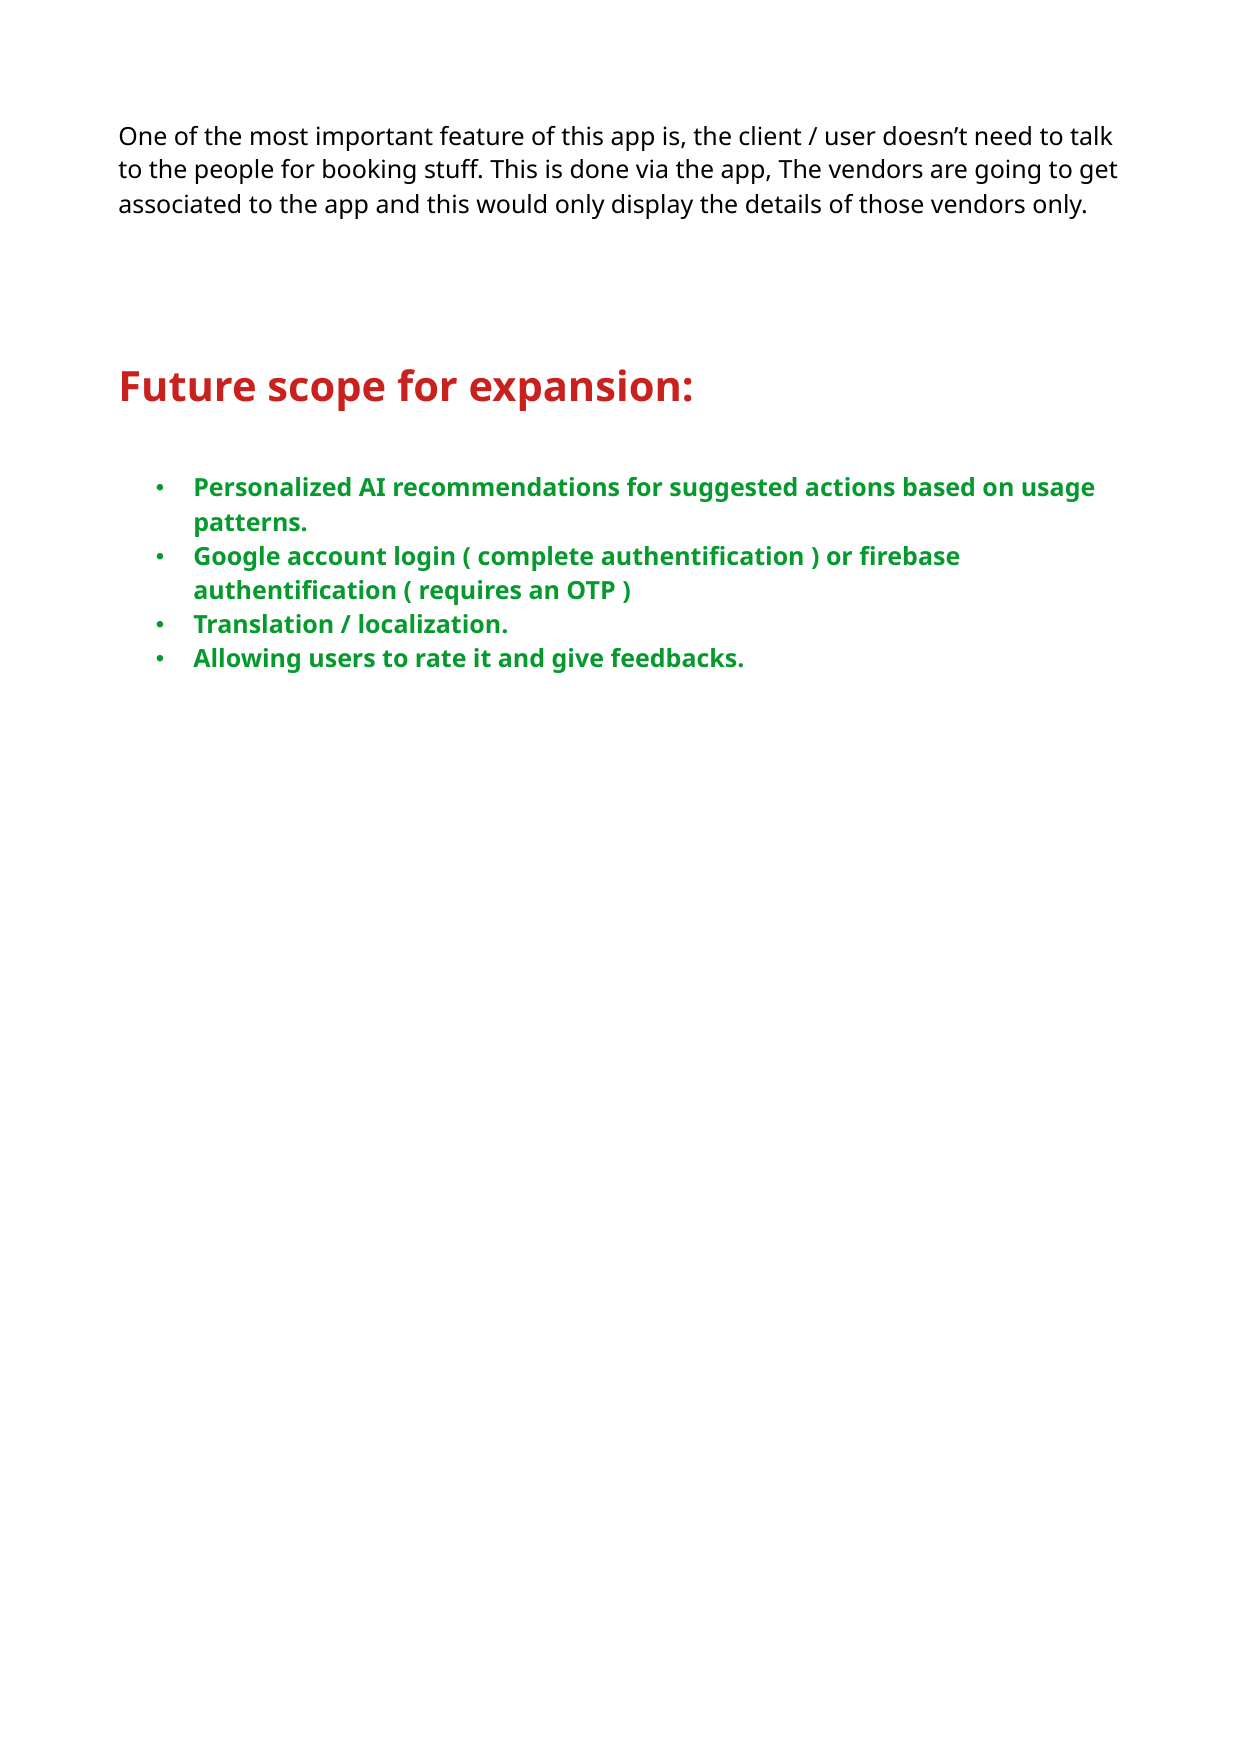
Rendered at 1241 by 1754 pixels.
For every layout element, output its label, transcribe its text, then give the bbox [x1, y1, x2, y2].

text Future scope for expansion: [118, 357, 1122, 413]
text One of the most important feature of this app is, the client / user doesn’t need to talk to the people for booking stuff. This is done via the app, The vendors are going to get associated to the app and this would only display the details of those vendors only. [118, 118, 1122, 220]
list Translation / localization. [156, 606, 1122, 640]
list Google account login ( complete authentification ) or firebase authentification ( requires an OTP ) [156, 538, 1122, 606]
list Personalized AI recommendations for suggested actions based on usage patterns. [156, 470, 1122, 538]
list Allowing users to rate it and give feedbacks. [156, 640, 1122, 674]
